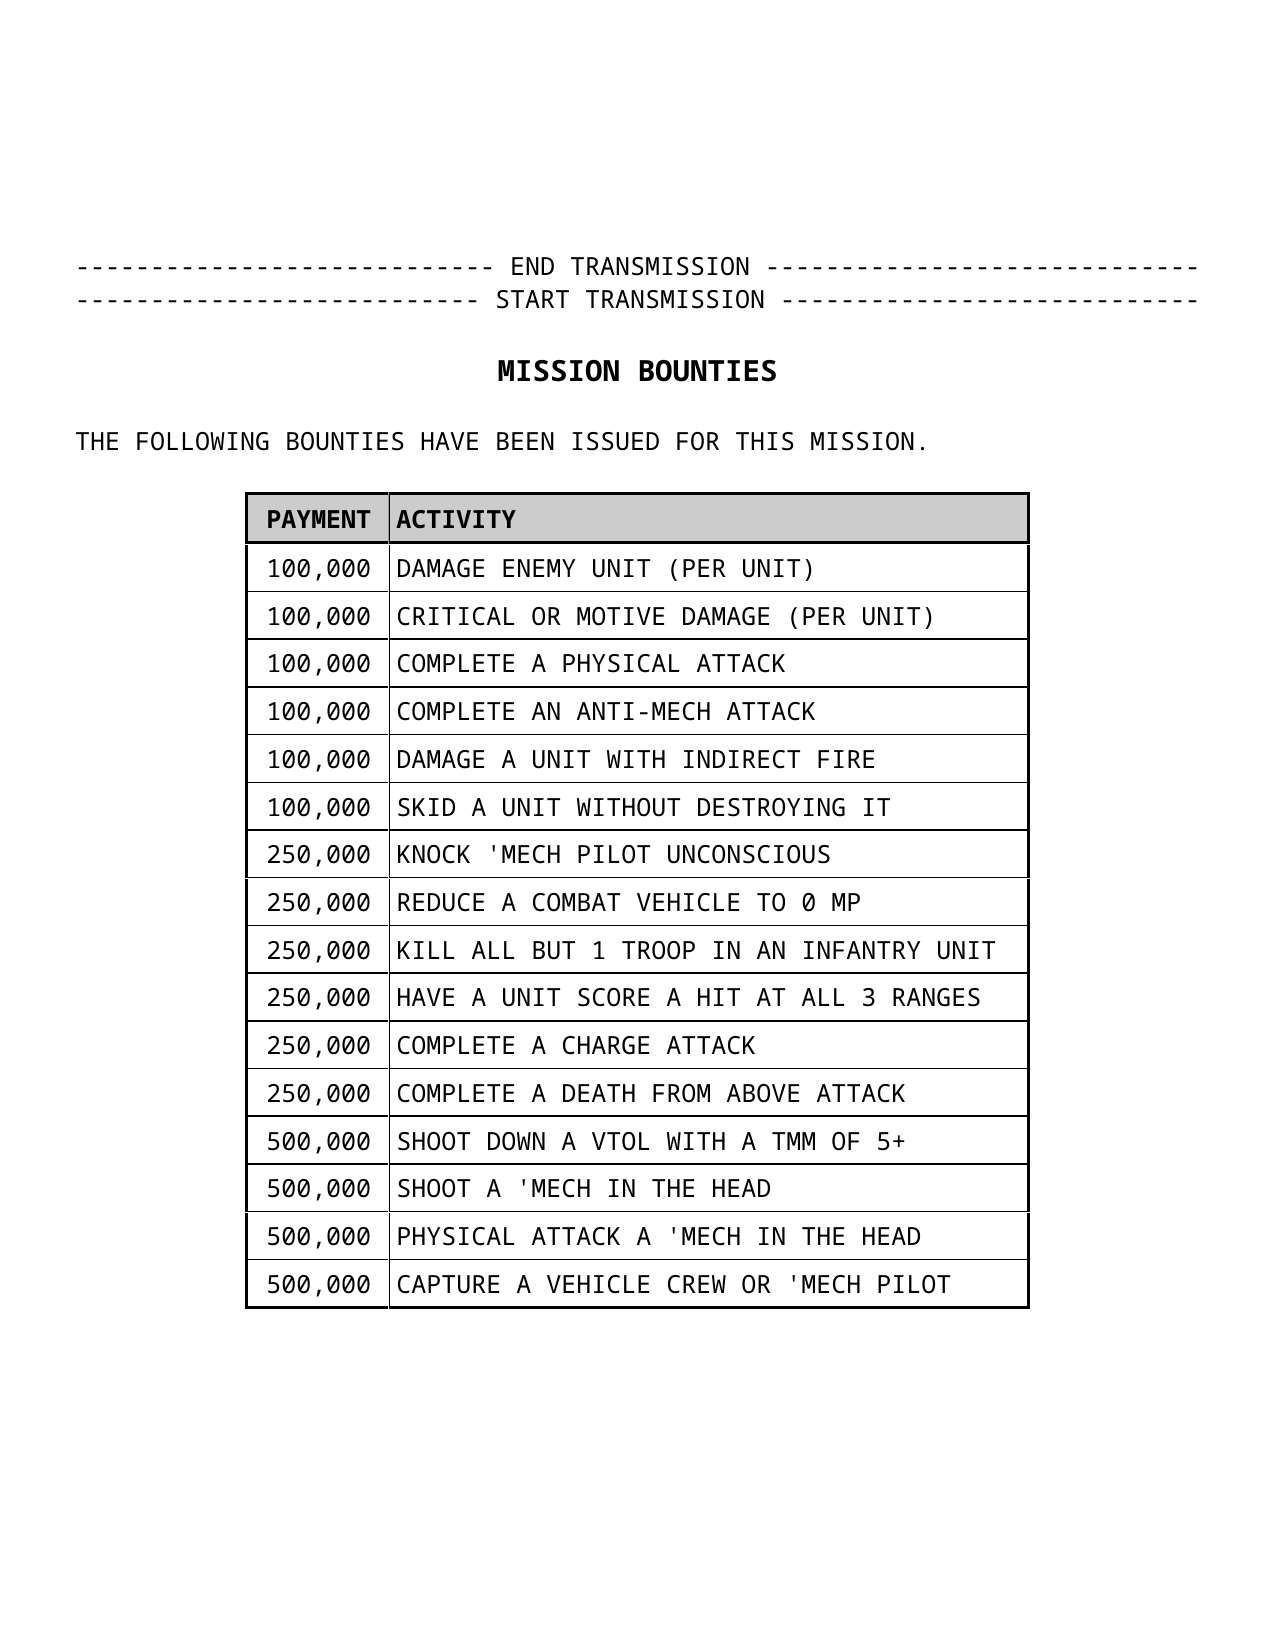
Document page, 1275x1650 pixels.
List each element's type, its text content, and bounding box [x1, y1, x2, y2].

table_cell COMPLETE AN ANTI-MECH ATTACK [390, 688, 1027, 734]
table_cell KNOCK 'MECH PILOT UNCONSCIOUS [390, 831, 1027, 877]
table_cell HAVE A UNIT SCORE A HIT AT ALL 3 RANGES [390, 974, 1027, 1020]
table_header PAYMENT [248, 495, 388, 541]
table_cell DAMAGE A UNIT WITH INDIRECT FIRE [390, 735, 1027, 782]
table_cell COMPLETE A PHYSICAL ATTACK [390, 640, 1027, 686]
table_cell PHYSICAL ATTACK A 'MECH IN THE HEAD [390, 1213, 1027, 1259]
table_cell 100,000 [248, 688, 388, 734]
table_cell 100,000 [248, 735, 388, 782]
table_cell 250,000 [248, 1022, 388, 1068]
table_cell 250,000 [248, 974, 388, 1020]
table_cell CRITICAL OR MOTIVE DAMAGE (PER UNIT) [390, 592, 1027, 638]
table_cell SKID A UNIT WITHOUT DESTROYING IT [390, 783, 1027, 829]
table_cell 250,000 [248, 926, 388, 972]
table_cell SHOOT A 'MECH IN THE HEAD [390, 1165, 1027, 1211]
table_cell 250,000 [248, 1069, 388, 1115]
table_cell REDUCE A COMBAT VEHICLE TO 0 MP [390, 879, 1027, 925]
table_cell 500,000 [248, 1260, 388, 1306]
table_cell 500,000 [248, 1117, 388, 1163]
text THE FOLLOWING BOUNTIES HAVE BEEN ISSUED FOR THIS MISSION. [75, 424, 1200, 458]
table_cell DAMAGE ENEMY UNIT (PER UNIT) [390, 545, 1027, 591]
table_cell CAPTURE A VEHICLE CREW OR 'MECH PILOT [390, 1260, 1027, 1306]
table_cell 500,000 [248, 1213, 388, 1259]
subtitle MISSION BOUNTIES [75, 350, 1200, 390]
table_cell 100,000 [248, 592, 388, 638]
table_cell 100,000 [248, 545, 388, 591]
table_cell SHOOT DOWN A VTOL WITH A TMM OF 5+ [390, 1117, 1027, 1163]
table_cell KILL ALL BUT 1 TROOP IN AN INFANTRY UNIT [390, 926, 1027, 972]
table_cell 500,000 [248, 1165, 388, 1211]
table_cell COMPLETE A DEATH FROM ABOVE ATTACK [390, 1069, 1027, 1115]
table_cell 100,000 [248, 640, 388, 686]
table_header ACTIVITY [390, 495, 1027, 541]
text --------------------------- START TRANSMISSION ---------------------------- [75, 282, 1200, 316]
text ---------------------------- END TRANSMISSION ----------------------------- [75, 248, 1200, 282]
table_cell 250,000 [248, 831, 388, 877]
table_cell COMPLETE A CHARGE ATTACK [390, 1022, 1027, 1068]
table_cell 250,000 [248, 879, 388, 925]
table_cell 100,000 [248, 783, 388, 829]
